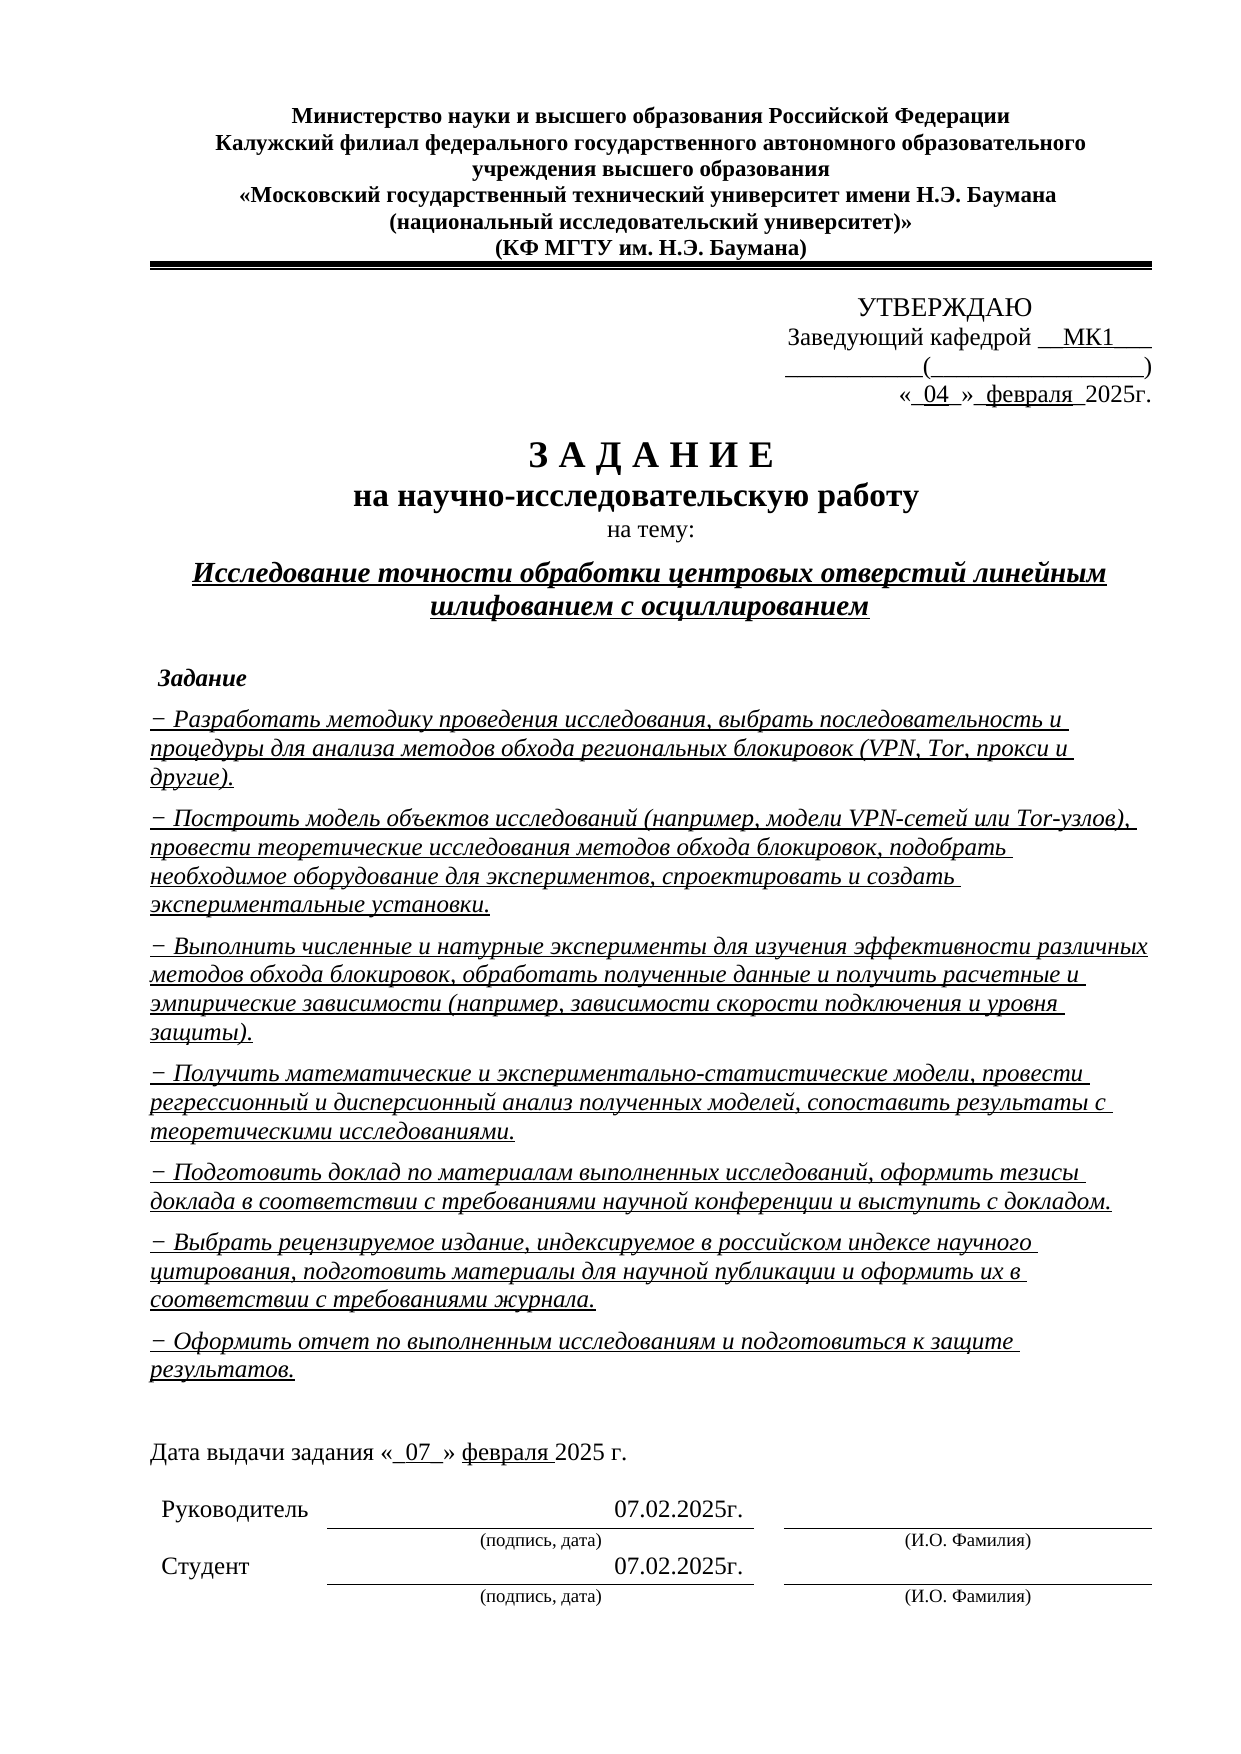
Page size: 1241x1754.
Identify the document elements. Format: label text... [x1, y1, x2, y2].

text «_04_»_февраля_2025г. [150, 379, 1152, 408]
text Исследование точности обработки центровых отверстий линейным шлифованием с осциллированием [150, 555, 1152, 622]
table_cell [784, 1551, 1152, 1584]
table_cell [754, 1528, 784, 1551]
table_cell 07.02.2025г. [327, 1551, 754, 1584]
table_cell (подпись, дата) [327, 1529, 754, 1551]
text на научно-исследовательскую работу [120, 475, 1152, 514]
text − Оформить отчет по выполненным исследованиям и подготовиться к защите результатов. [150, 1326, 1152, 1383]
table_cell [150, 1584, 327, 1616]
text Заведующий кафедрой __МК1___ [150, 322, 1152, 351]
table_cell [150, 1528, 327, 1551]
table_header Руководитель [150, 1495, 327, 1528]
table_header [784, 1495, 1152, 1528]
text ЗАДАНИЕ [150, 432, 1152, 475]
table_cell (И.О. Фамилия) [784, 1585, 1152, 1616]
table_header 07.02.2025г. [327, 1495, 754, 1528]
table_cell [754, 1551, 784, 1584]
title УТВЕРЖДАЮ [150, 291, 1152, 322]
table_cell (подпись, дата) [327, 1585, 754, 1616]
text на тему: [150, 514, 1152, 542]
text − Выбрать рецензируемое издание, индексируемое в российском индексе научного цитирования, подготовить материалы для научной публикации и оформить их в соответствии с требованиями журнала. [150, 1227, 1152, 1313]
table_header [754, 1495, 784, 1528]
table_header Министерство науки и высшего образования Российской Федерации Калужский филиал федерального государственного автономного образовательного учреждения высшего образования «Московский государственный технический университет имени Н.Э. Баумана (национальный исследовательский университет)» (КФ МГТУ им. Н.Э. Баумана) [150, 103, 1152, 261]
table_cell (И.О. Фамилия) [784, 1529, 1152, 1551]
text − Получить математические и экспериментально-статистические модели, провести регрессионный и дисперсионный анализ полученных моделей, сопоставить результаты с теоретическими исследованиями. [150, 1058, 1152, 1144]
text − Разработать методику проведения исследования, выбрать последовательность и процедуры для анализа методов обхода региональных блокировок (VPN, Tor, прокси и другие). [150, 704, 1152, 791]
text Дата выдачи задания «_07_» февраля 2025 г. [150, 1437, 1152, 1466]
table_cell [754, 1584, 784, 1616]
text − Подготовить доклад по материалам выполненных исследований, оформить тезисы доклада в соответствии с требованиями научной конференции и выступить с докладом. [150, 1157, 1152, 1214]
text − Построить модель объектов исследований (например, модели VPN-сетей или Tor-узлов), провести теоретические исследования методов обхода блокировок, подобрать необходимое оборудование для экспериментов, спроектировать и создать экспериментальные установки. [150, 803, 1152, 918]
text ___________(_________________) [150, 351, 1152, 379]
text − Выполнить численные и натурные эксперименты для изучения эффективности различных методов обхода блокировок, обработать полученные данные и получить расчетные и эмпирические зависимости (например, зависимости скорости подключения и уровня защиты). [150, 931, 1152, 1046]
text Задание [158, 663, 1152, 692]
table_cell Студент [150, 1551, 327, 1584]
